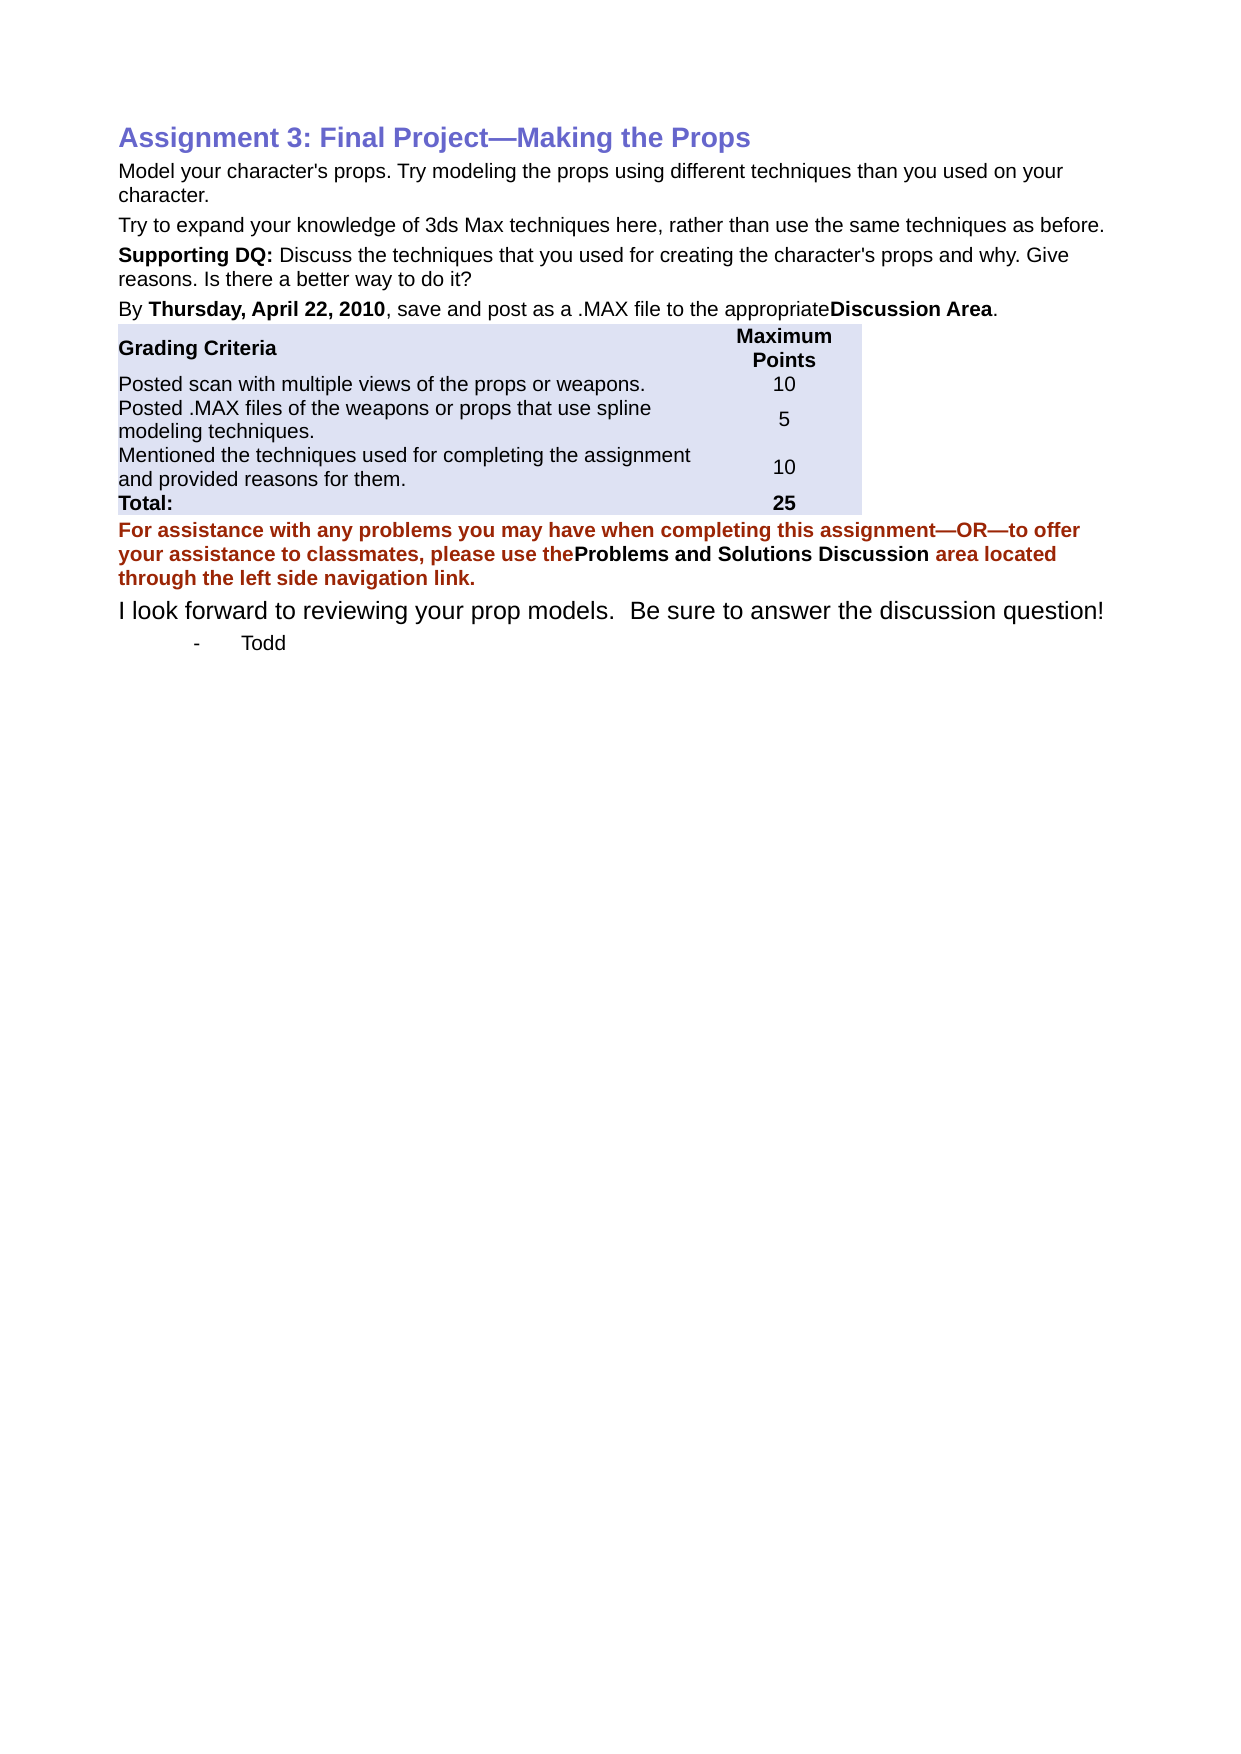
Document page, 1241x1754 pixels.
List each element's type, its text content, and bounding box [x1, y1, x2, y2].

text Assignment 3: Final Project—Making the Props [118, 121, 1122, 153]
table_cell Mentioned the techniques used for completing the assignment and provided reasons for them. [118, 443, 706, 491]
table_cell 5 [706, 395, 862, 443]
text Supporting DQ: Discuss the techniques that you used for creating the character's props and why. Give reasons. Is there a better way to do it? [118, 243, 1122, 291]
table_cell 10 [706, 371, 862, 395]
table_cell Posted .MAX files of the weapons or props that use spline modeling techniques. [118, 395, 706, 443]
table_header Maximum Points [706, 324, 862, 371]
table_cell Total: [118, 491, 706, 515]
table_header Grading Criteria [118, 324, 706, 371]
table_cell Posted scan with multiple views of the props or weapons. [118, 371, 706, 395]
text Try to expand your knowledge of 3ds Max techniques here, rather than use the same techniques as before. [118, 213, 1122, 237]
table_cell 10 [706, 443, 862, 491]
text For assistance with any problems you may have when completing this assignment—OR—to offer your assistance to classmates, please use theProblems and Solutions Discussion area located through the left side navigation link. [118, 518, 1122, 590]
text - Todd [193, 630, 1122, 654]
text By Thursday, April 22, 2010, save and post as a .MAX file to the appropriateDiscussion Area. [118, 297, 1122, 321]
text Model your character's props. Try modeling the props using different techniques than you used on your character. [118, 159, 1122, 207]
table_cell 25 [706, 491, 862, 515]
text I look forward to reviewing your prop models. Be sure to answer the discussion question! [118, 596, 1122, 624]
